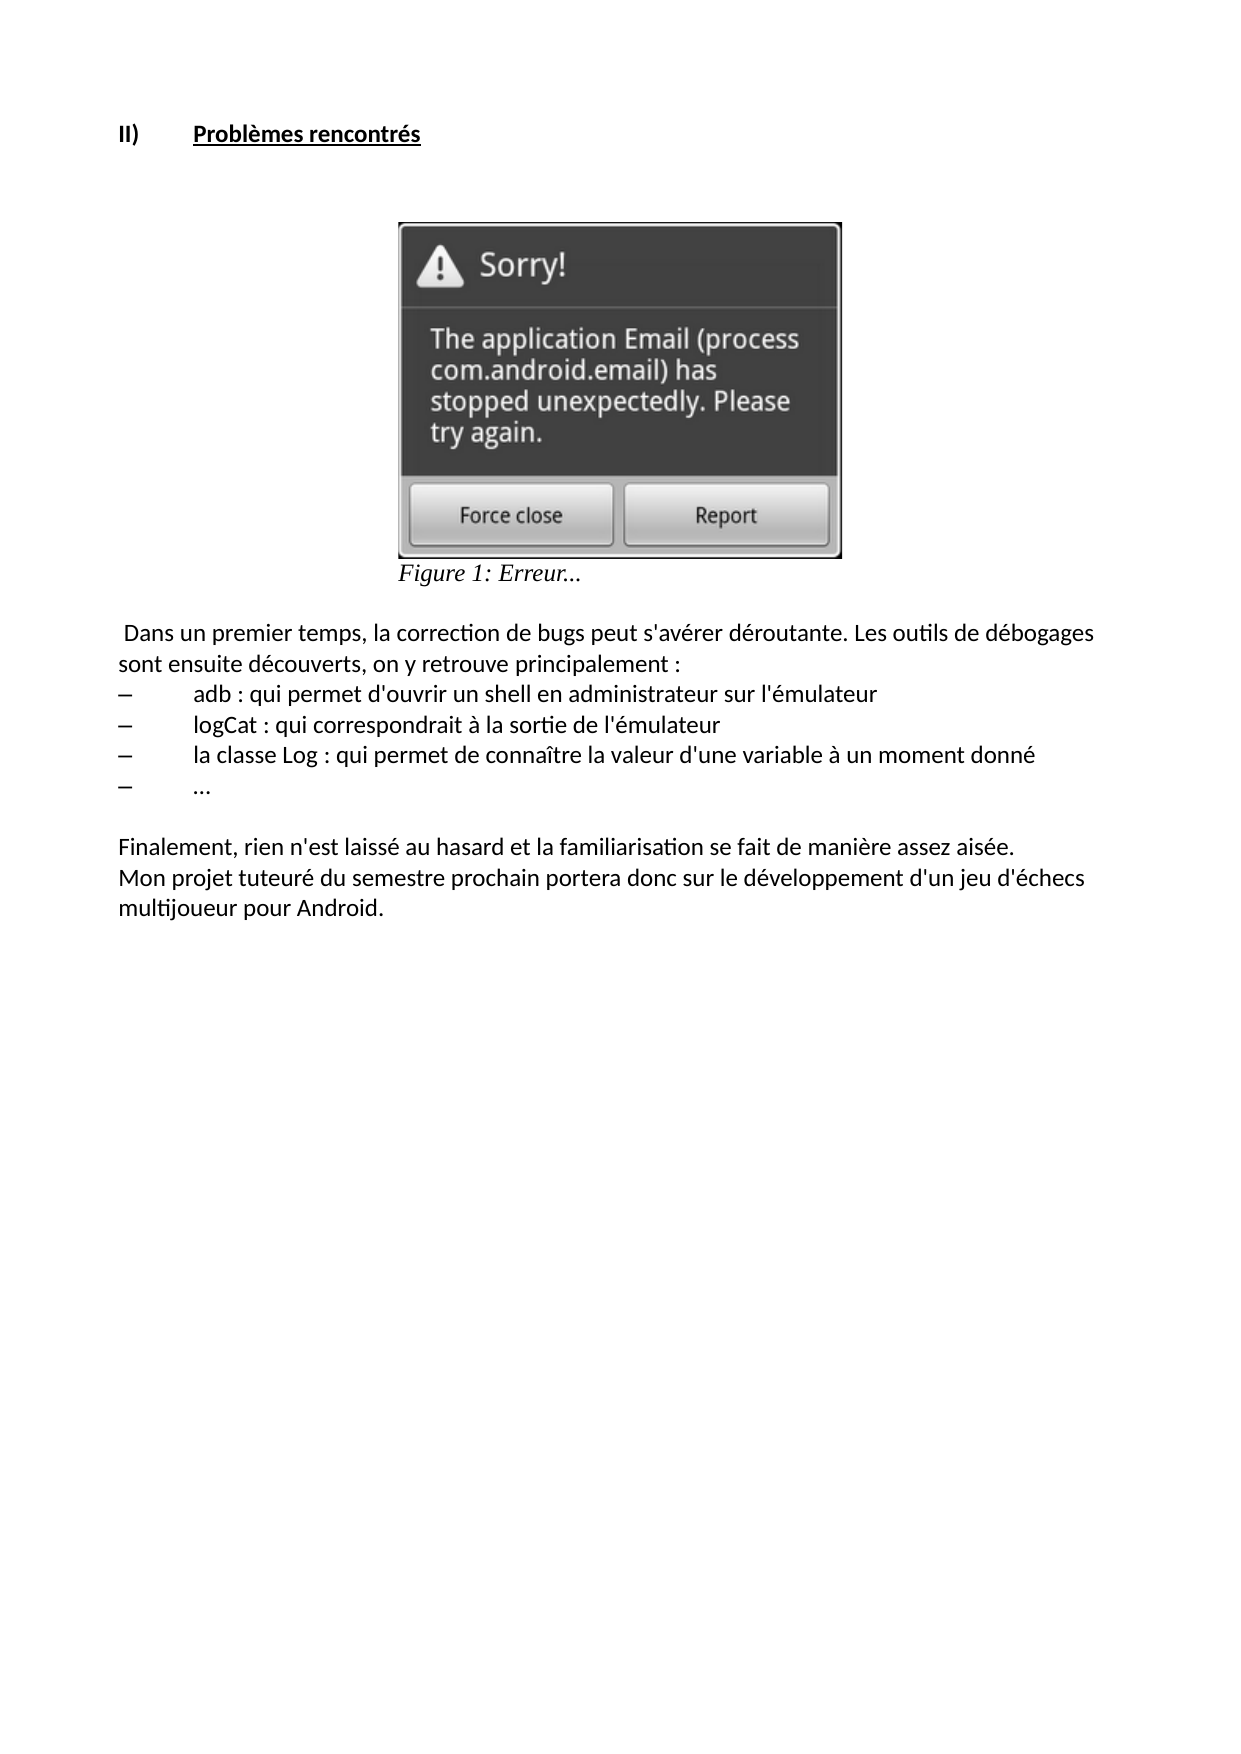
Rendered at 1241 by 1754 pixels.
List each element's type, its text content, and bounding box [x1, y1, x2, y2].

list la classe Log : qui permet de connaître la valeur d'une variable à un moment donné [118, 739, 1122, 770]
list Figure 1: Erreur... [398, 559, 842, 587]
text Dans un premier temps, la correction de bugs peut s'avérer déroutante. Les outils de débogages sont ensuite découverts, on y retrouve principalement : [118, 617, 1122, 678]
picture [398, 222, 843, 559]
list … Finalement, rien n'est laissé au hasard et la familiarisation se fait de manière assez aisée. [118, 770, 1122, 862]
list Mon projet tuteuré du semestre prochain portera donc sur le développement d'un jeu d'échecs multijoueur pour Android. [118, 862, 1122, 923]
list logCat : qui correspondrait à la sortie de l'émulateur [118, 709, 1122, 739]
list adb : qui permet d'ouvrir un shell en administrateur sur l'émulateur [118, 678, 1122, 709]
list Problèmes rencontrés [118, 118, 1122, 149]
